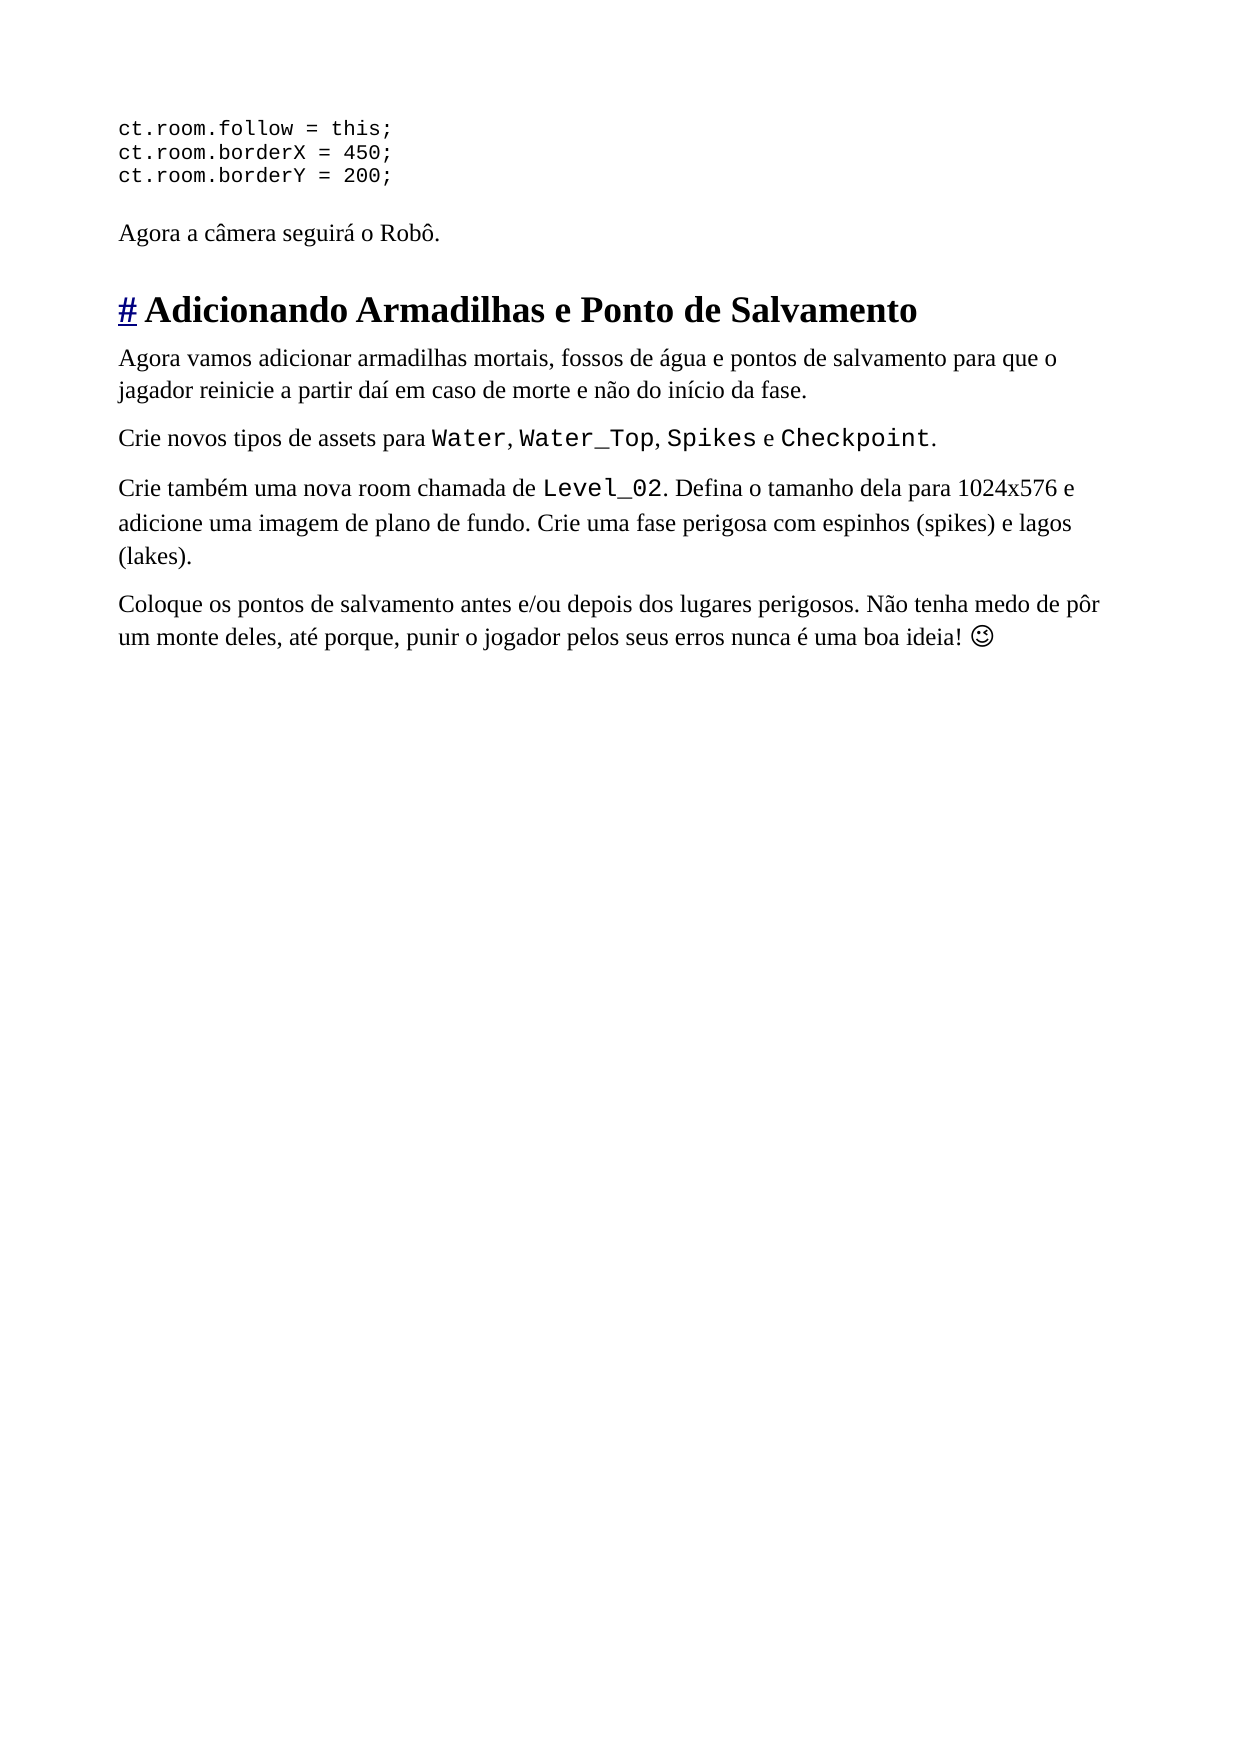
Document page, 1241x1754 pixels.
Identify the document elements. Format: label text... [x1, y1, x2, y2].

text Agora a câmera seguirá o Robô. [118, 218, 1122, 247]
text Agora vamos adicionar armadilhas mortais, fossos de água e pontos de salvamento para que o jagador reinicie a partir daí em caso de morte e não do início da fase. [118, 343, 1122, 404]
subtitle # Adicionando Armadilhas e Ponto de Salvamento [118, 287, 1122, 330]
text ct.room.borderY = 200; [118, 165, 1122, 189]
text Crie novos tipos de assets para Water, Water_Top, Spikes e Checkpoint. [118, 423, 1122, 454]
text ct.room.borderX = 450; [118, 142, 1122, 165]
text Coloque os pontos de salvamento antes e/ou depois dos lugares perigosos. Não tenha medo de pôr um monte deles, até porque, punir o jogador pelos seus erros nunca é uma boa ideia! 😉 [118, 589, 1122, 651]
text Crie também uma nova room chamada de Level_02. Defina o tamanho dela para 1024x576 e adicione uma imagem de plano de fundo. Crie uma fase perigosa com espinhos (spikes) e lagos (lakes). [118, 473, 1122, 570]
text ct.room.follow = this; [118, 118, 1122, 142]
